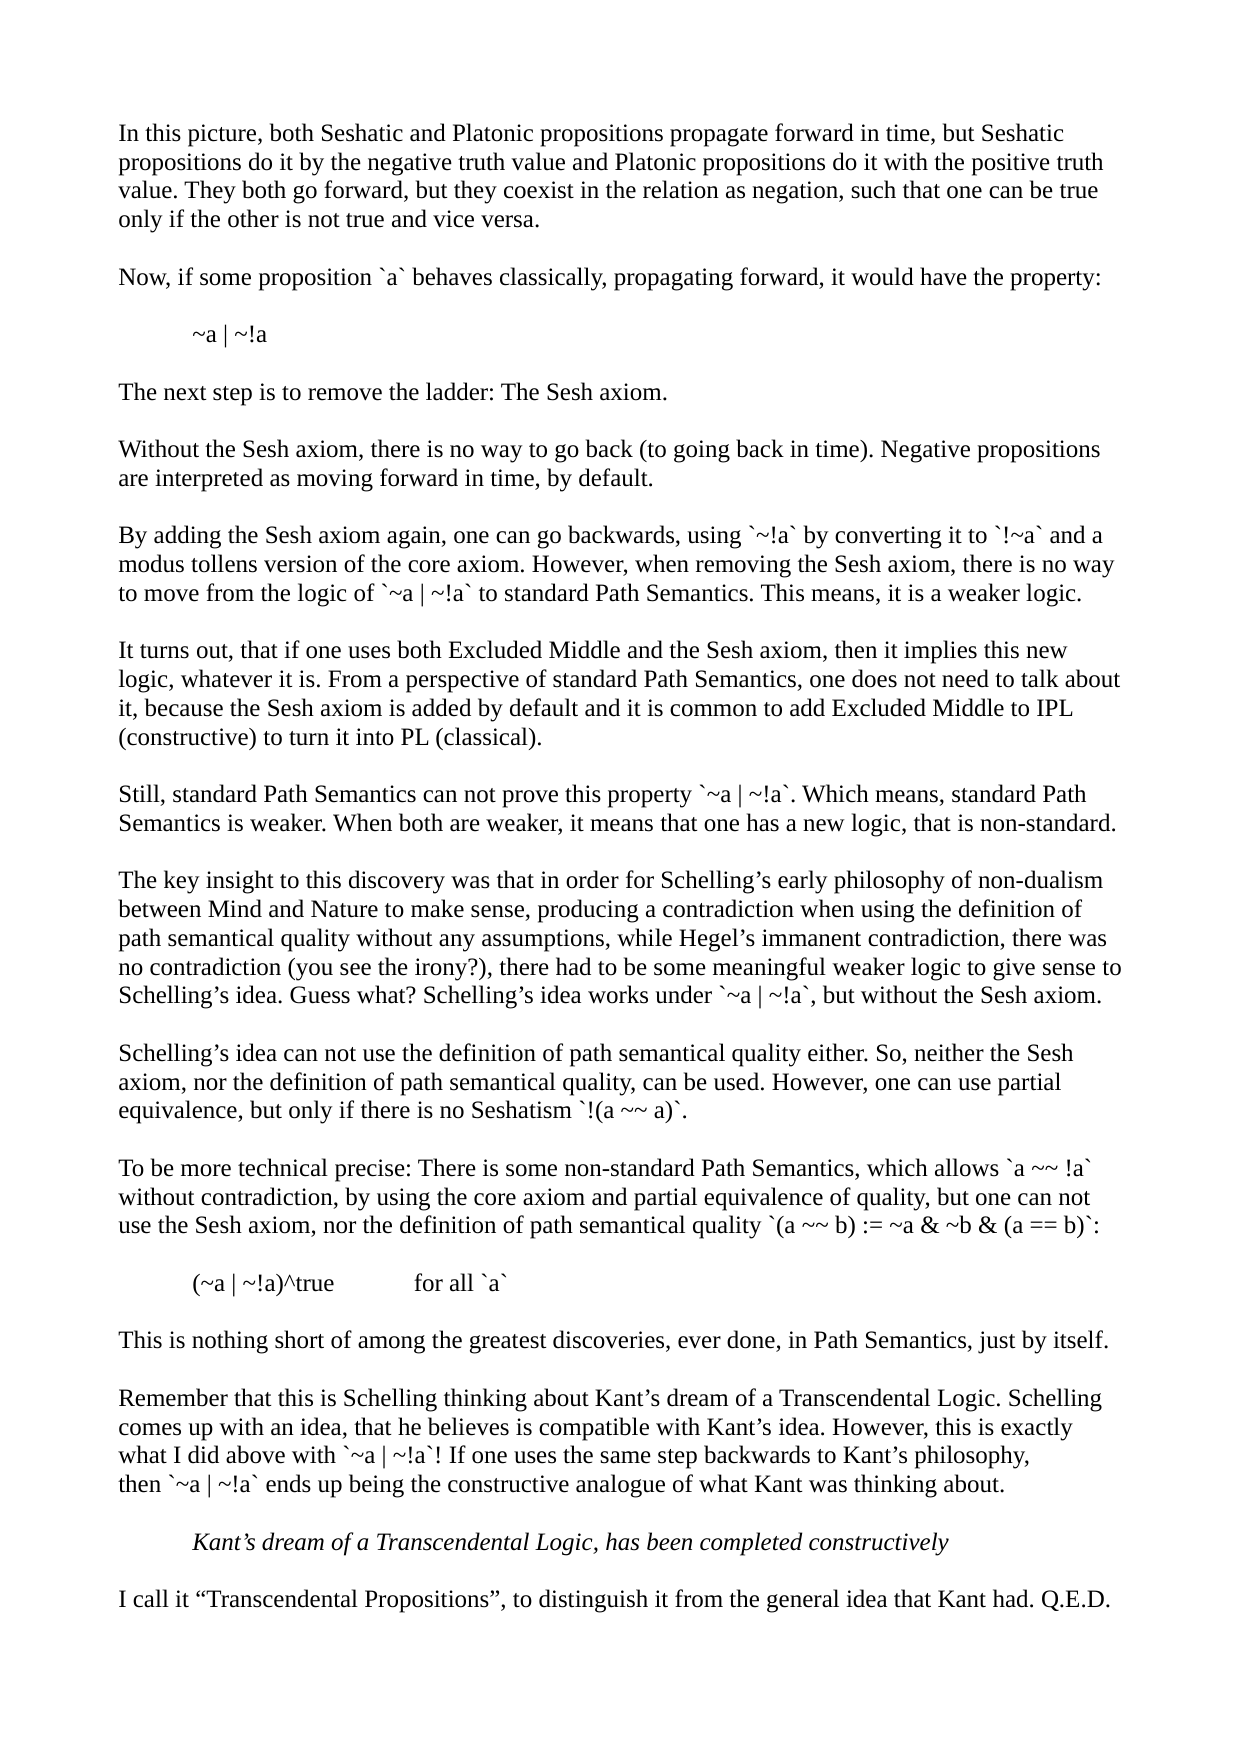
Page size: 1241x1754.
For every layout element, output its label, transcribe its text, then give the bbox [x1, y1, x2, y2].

text It turns out, that if one uses both Excluded Middle and the Sesh axiom, then it implies this new logic, whatever it is. From a perspective of standard Path Semantics, one does not need to talk about it, because the Sesh axiom is added by default and it is common to add Excluded Middle to IPL (constructive) to turn it into PL (classical). [118, 636, 1122, 751]
text Without the Sesh axiom, there is no way to go back (to going back in time). Negative propositions are interpreted as moving forward in time, by default. [118, 434, 1122, 492]
text I call it “Transcendental Propositions”, to distinguish it from the general idea that Kant had. Q.E.D. [118, 1584, 1122, 1613]
text Now, if some proposition `a` behaves classically, propagating forward, it would have the property: [118, 262, 1122, 291]
text Remember that this is Schelling thinking about Kant’s dream of a Transcendental Logic. Schelling comes up with an idea, that he believes is compatible with Kant’s idea. However, this is exactly what I did above with `~a | ~!a`! If one uses the same step backwards to Kant’s philosophy, then `~a | ~!a` ends up being the constructive analogue of what Kant was thinking about. [118, 1383, 1122, 1498]
text In this picture, both Seshatic and Platonic propositions propagate forward in time, but Seshatic propositions do it by the negative truth value and Platonic propositions do it with the positive truth value. They both go forward, but they coexist in the relation as negation, such that one can be true only if the other is not true and vice versa. [118, 118, 1122, 233]
text Kant’s dream of a Transcendental Logic, has been completed constructively [118, 1527, 1122, 1556]
text ~a | ~!a [118, 319, 1122, 348]
text By adding the Sesh axiom again, one can go backwards, using `~!a` by converting it to `!~a` and a modus tollens version of the core axiom. However, when removing the Sesh axiom, there is no way to move from the logic of `~a | ~!a` to standard Path Semantics. This means, it is a weaker logic. [118, 521, 1122, 607]
text Schelling’s idea can not use the definition of path semantical quality either. So, neither the Sesh axiom, nor the definition of path semantical quality, can be used. However, one can use partial equivalence, but only if there is no Seshatism `!(a ~~ a)`. [118, 1038, 1122, 1124]
text To be more technical precise: There is some non-standard Path Semantics, which allows `a ~~ !a` without contradiction, by using the core axiom and partial equivalence of quality, but one can not use the Sesh axiom, nor the definition of path semantical quality `(a ~~ b) := ~a & ~b & (a == b)`: [118, 1153, 1122, 1239]
text Still, standard Path Semantics can not prove this property `~a | ~!a`. Which means, standard Path Semantics is weaker. When both are weaker, it means that one has a new logic, that is non-standard. [118, 779, 1122, 837]
text (~a | ~!a)^true for all `a` [118, 1268, 1122, 1297]
text This is nothing short of among the greatest discoveries, ever done, in Path Semantics, just by itself. [118, 1326, 1122, 1354]
text The key insight to this discovery was that in order for Schelling’s early philosophy of non-dualism between Mind and Nature to make sense, producing a contradiction when using the definition of path semantical quality without any assumptions, while Hegel’s immanent contradiction, there was no contradiction (you see the irony?), there had to be some meaningful weaker logic to give sense to Schelling’s idea. Guess what? Schelling’s idea works under `~a | ~!a`, but without the Sesh axiom. [118, 866, 1122, 1009]
text The next step is to remove the ladder: The Sesh axiom. [118, 377, 1122, 406]
